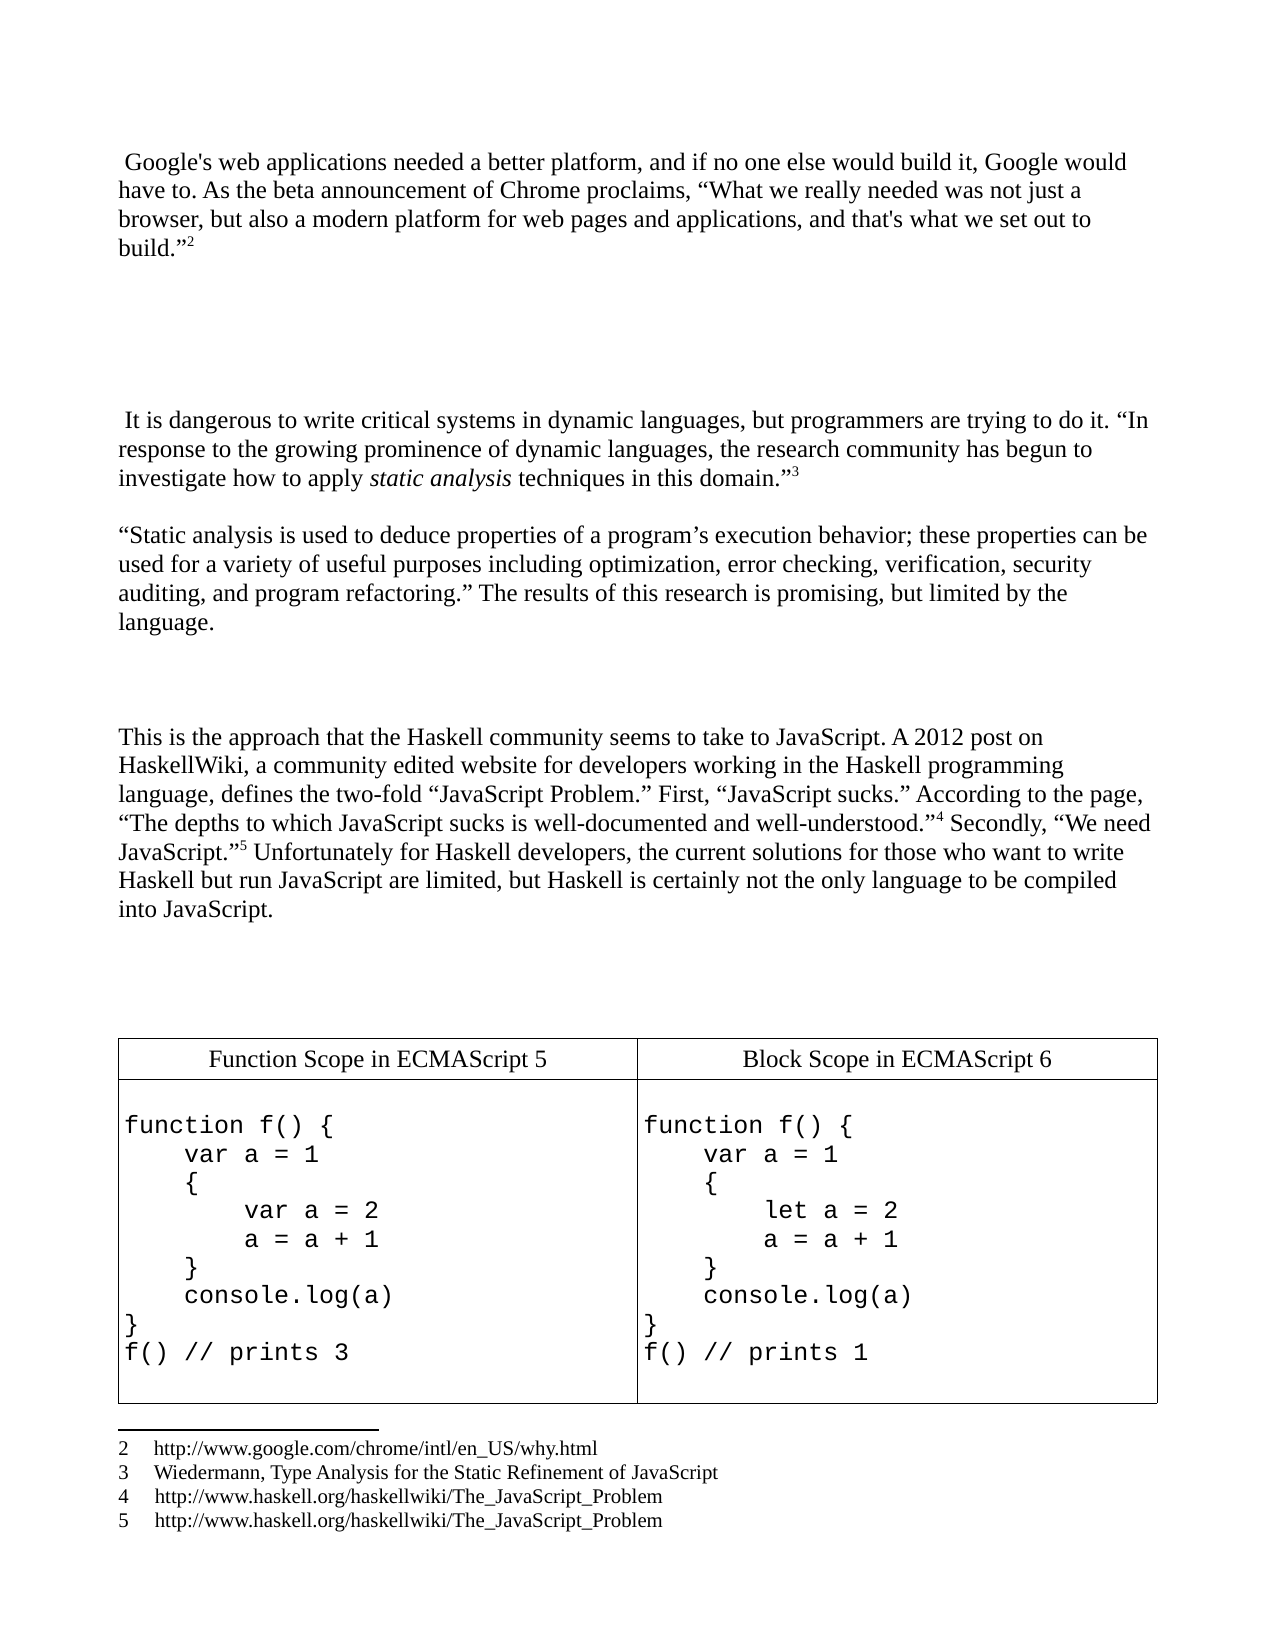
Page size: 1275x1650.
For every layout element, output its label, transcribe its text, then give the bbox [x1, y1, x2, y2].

table_cell function f() { var a = 1 { var a = 2 a = a + 1 } console.log(a) } f() // prints 3 [119, 1080, 637, 1402]
text http://www.google.com/chrome/intl/en_US/why.html [118, 1436, 1157, 1460]
text It is dangerous to write critical systems in dynamic languages, but programmers are trying to do it. “In response to the growing prominence of dynamic languages, the research community has begun to investigate how to apply static analysis techniques in this domain.” [118, 406, 1157, 492]
text http://www.haskell.org/haskellwiki/The_JavaScript_Problem [118, 1484, 1157, 1508]
text This is the approach that the Haskell community seems to take to JavaScript. A 2012 post on HaskellWiki, a community edited website for developers working in the Haskell programming language, defines the two-fold “JavaScript Problem.” First, “JavaScript sucks.” According to the page, “The depths to which JavaScript sucks is well-documented and well-understood.” Secondly, “We need JavaScript.” Unfortunately for Haskell developers, the current solutions for those who want to write Haskell but run JavaScript are limited, but Haskell is certainly not the only language to be compiled into JavaScript. [118, 722, 1157, 923]
table_header Block Scope in ECMAScript 6 [638, 1039, 1157, 1078]
table_cell function f() { var a = 1 { let a = 2 a = a + 1 } console.log(a) } f() // prints 1 [638, 1080, 1157, 1402]
table_header Function Scope in ECMAScript 5 [119, 1039, 637, 1078]
text Google's web applications needed a better platform, and if no one else would build it, Google would have to. As the beta announcement of Chrome proclaims, “What we really needed was not just a browser, but also a modern platform for web pages and applications, and that's what we set out to build.” [118, 147, 1157, 262]
text “Static analysis is used to deduce properties of a program’s execution behavior; these properties can be used for a variety of useful purposes including optimization, error checking, verification, security auditing, and program refactoring.” The results of this research is promising, but limited by the language. [118, 521, 1157, 636]
text Wiedermann, Type Analysis for the Static Refinement of JavaScript [118, 1460, 1157, 1484]
text http://www.haskell.org/haskellwiki/The_JavaScript_Problem [118, 1508, 1157, 1532]
